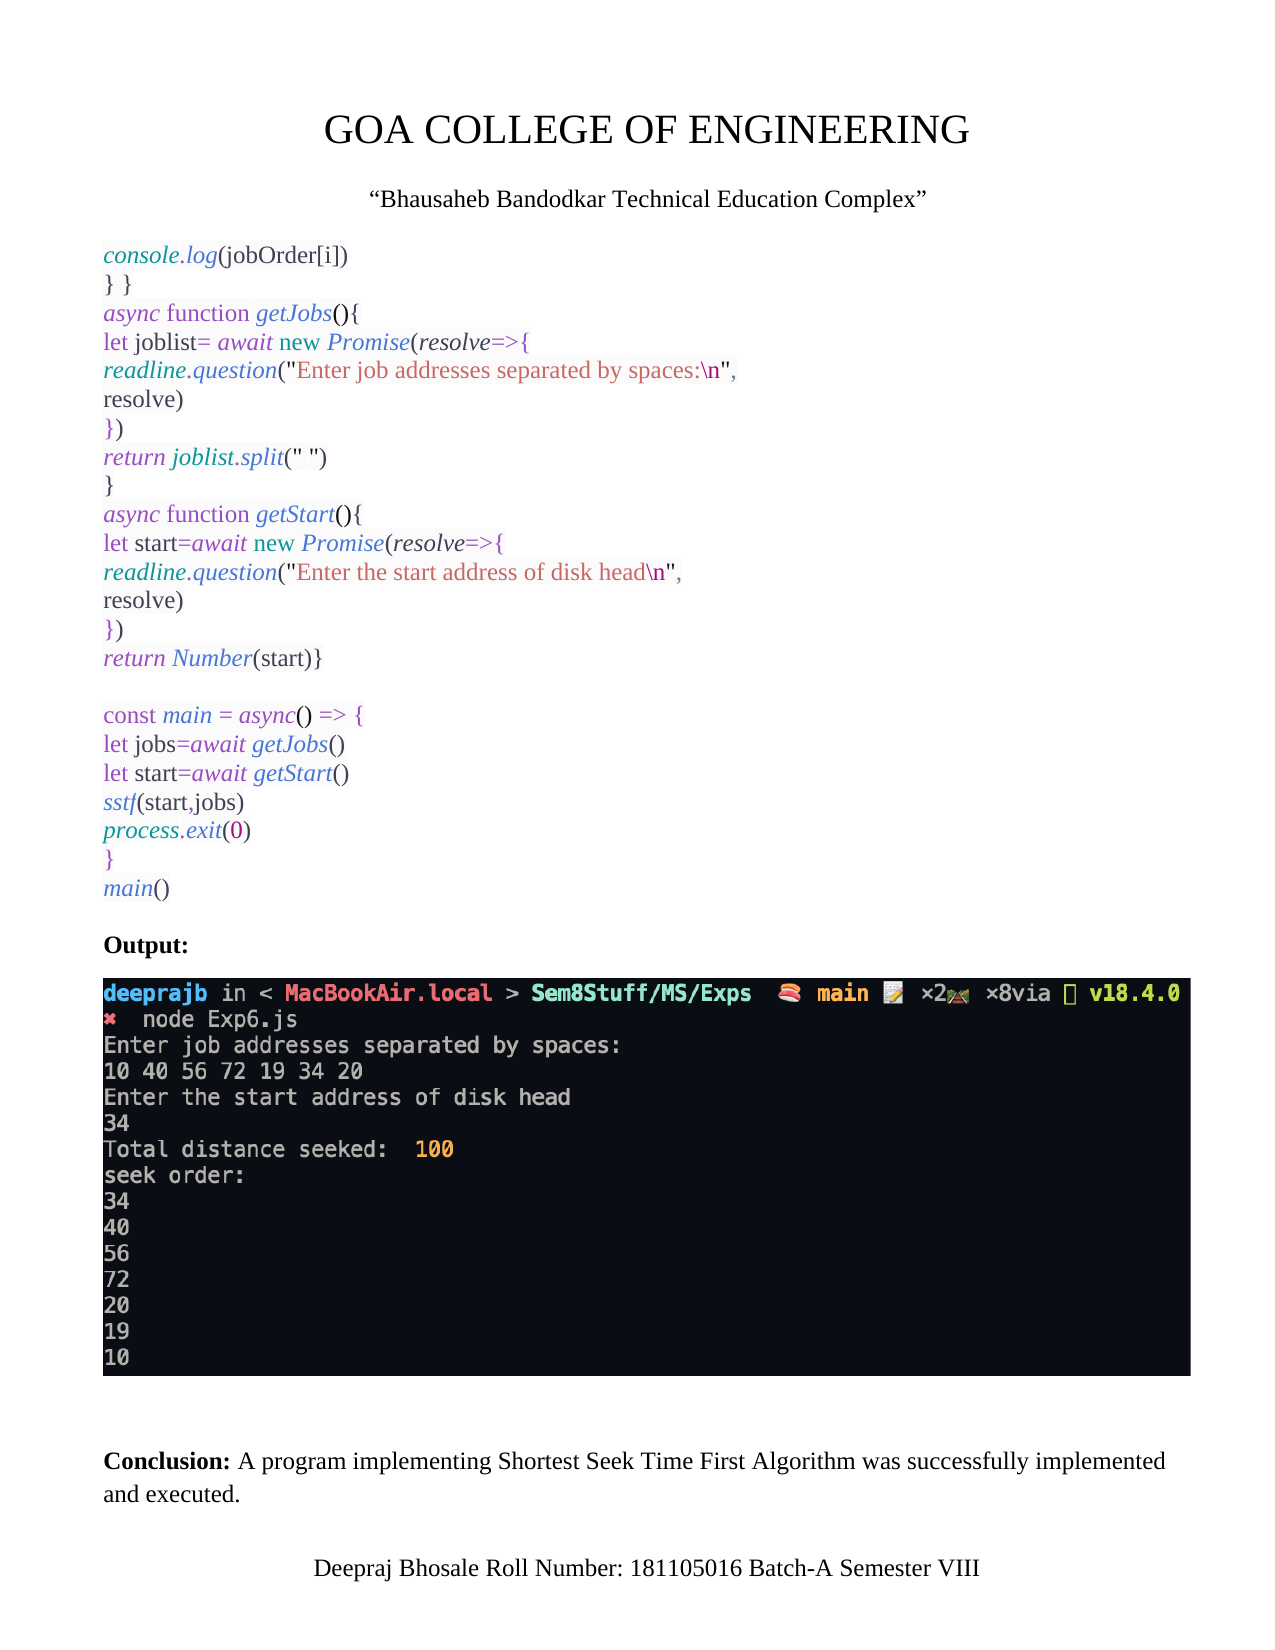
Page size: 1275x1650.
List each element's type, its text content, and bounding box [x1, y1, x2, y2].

text return Number(start)} [103, 643, 1191, 672]
text const main = async() => { [103, 700, 1191, 729]
text readline.question("Enter the start address of disk head\n", [103, 557, 1191, 585]
text resolve) [103, 384, 1191, 413]
text } [103, 844, 1191, 873]
text }) [103, 413, 1191, 442]
text console.log(jobOrder[i]) [103, 240, 1191, 269]
picture [103, 978, 1191, 1376]
text Output: [103, 930, 1191, 959]
text let jobs=await getJobs() [103, 729, 1191, 758]
text return joblist.split(" ") [103, 442, 1191, 470]
text process.exit(0) [103, 815, 1191, 844]
text let joblist= await new Promise(resolve=>{ [103, 327, 1191, 355]
text main() [103, 873, 1191, 902]
text async function getJobs(){ [103, 298, 1191, 327]
text }) [103, 614, 1191, 643]
text } } [103, 269, 1191, 298]
text resolve) [103, 585, 1191, 614]
text } [103, 470, 1191, 499]
text let start=await getStart() [103, 758, 1191, 787]
text sstf(start,jobs) [103, 787, 1191, 815]
text Conclusion: A program implementing Shortest Seek Time First Algorithm was successfully implemented and executed. [103, 1446, 1191, 1508]
text let start=await new Promise(resolve=>{ [103, 528, 1191, 557]
text readline.question("Enter job addresses separated by spaces:\n", [103, 355, 1191, 384]
text async function getStart(){ [103, 499, 1191, 528]
